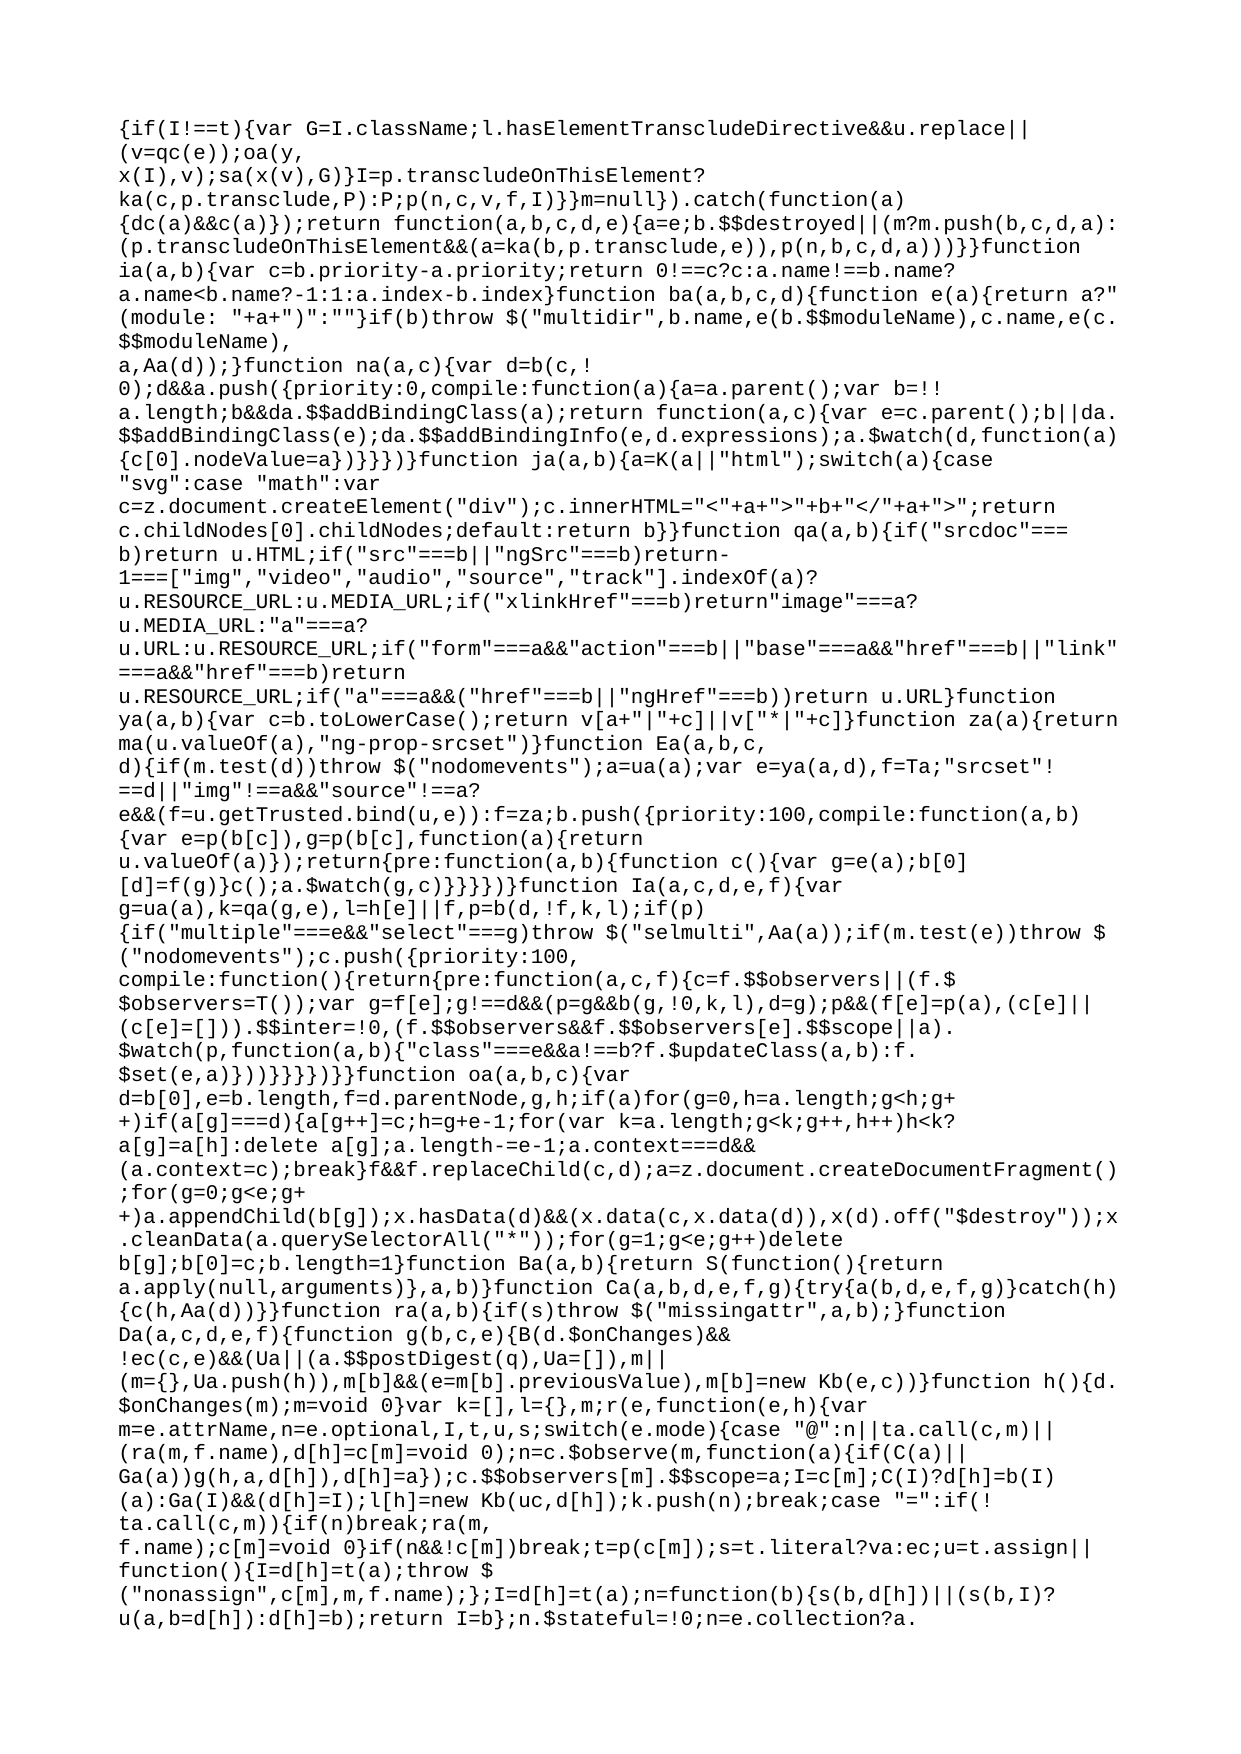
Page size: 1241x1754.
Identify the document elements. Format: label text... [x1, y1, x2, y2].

text !ec(c,e)&&(Ua||(a.$$postDigest(q),Ua=[]),m||(m={},Ua.push(h)),m[b]&&(e=m[b].previousValue),m[b]=new Kb(e,c))}function h(){d.$onChanges(m);m=void 0}var k=[],l={},m;r(e,function(e,h){var m=e.attrName,n=e.optional,I,t,u,s;switch(e.mode){case "@":n||ta.call(c,m)||(ra(m,f.name),d[h]=c[m]=void 0);n=c.$observe(m,function(a){if(C(a)||Ga(a))g(h,a,d[h]),d[h]=a});c.$$observers[m].$$scope=a;I=c[m];C(I)?d[h]=b(I)(a):Ga(I)&&(d[h]=I);l[h]=new Kb(uc,d[h]);k.push(n);break;case "=":if(!ta.call(c,m)){if(n)break;ra(m, [118, 1348, 1122, 1537]
text x(I),v);sa(x(v),G)}I=p.transcludeOnThisElement?ka(c,p.transclude,P):P;p(n,c,v,f,I)}}m=null}).catch(function(a){dc(a)&&c(a)});return function(a,b,c,d,e){a=e;b.$$destroyed||(m?m.push(b,c,d,a):(p.transcludeOnThisElement&&(a=ka(b,p.transclude,e)),p(n,b,c,d,a)))}}function ia(a,b){var c=b.priority-a.priority;return 0!==c?c:a.name!==b.name?a.name<b.name?-1:1:a.index-b.index}function ba(a,b,c,d){function e(a){return a?" (module: "+a+")":""}if(b)throw $("multidir",b.name,e(b.$$moduleName),c.name,e(c.$$moduleName), [118, 165, 1122, 354]
text (a.context=c);break}f&&f.replaceChild(c,d);a=z.document.createDocumentFragment();for(g=0;g<e;g++)a.appendChild(b[g]);x.hasData(d)&&(x.data(c,x.data(d)),x(d).off("$destroy"));x.cleanData(a.querySelectorAll("*"));for(g=1;g<e;g++)delete b[g];b[0]=c;b.length=1}function Ba(a,b){return S(function(){return a.apply(null,arguments)},a,b)}function Ca(a,b,d,e,f,g){try{a(b,d,e,f,g)}catch(h){c(h,Aa(d))}}function ra(a,b){if(s)throw $("missingattr",a,b);}function Da(a,c,d,e,f){function g(b,c,e){B(d.$onChanges)&& [118, 1158, 1122, 1348]
text compile:function(){return{pre:function(a,c,f){c=f.$$observers||(f.$$observers=T());var g=f[e];g!==d&&(p=g&&b(g,!0,k,l),d=g);p&&(f[e]=p(a),(c[e]||(c[e]=[])).$$inter=!0,(f.$$observers&&f.$$observers[e].$$scope||a).$watch(p,function(a,b){"class"===e&&a!==b?f.$updateClass(a,b):f.$set(e,a)}))}}}})}}function oa(a,b,c){var d=b[0],e=b.length,f=d.parentNode,g,h;if(a)for(g=0,h=a.length;g<h;g++)if(a[g]===d){a[g++]=c;h=g+e-1;for(var k=a.length;g<k;g++,h++)h<k?a[g]=a[h]:delete a[g];a.length-=e-1;a.context===d&& [118, 969, 1122, 1158]
text {if(I!==t){var G=I.className;l.hasElementTranscludeDirective&&u.replace||(v=qc(e));oa(y, [118, 118, 1122, 165]
text a,Aa(d));}function na(a,c){var d=b(c,!0);d&&a.push({priority:0,compile:function(a){a=a.parent();var b=!!a.length;b&&da.$$addBindingClass(a);return function(a,c){var e=c.parent();b||da.$$addBindingClass(e);da.$$addBindingInfo(e,d.expressions);a.$watch(d,function(a){c[0].nodeValue=a})}}})}function ja(a,b){a=K(a||"html");switch(a){case "svg":case "math":var c=z.document.createElement("div");c.innerHTML="<"+a+">"+b+"</"+a+">";return c.childNodes[0].childNodes;default:return b}}function qa(a,b){if("srcdoc"=== [118, 354, 1122, 544]
text f.name);c[m]=void 0}if(n&&!c[m])break;t=p(c[m]);s=t.literal?va:ec;u=t.assign||function(){I=d[h]=t(a);throw $("nonassign",c[m],m,f.name);};I=d[h]=t(a);n=function(b){s(b,d[h])||(s(b,I)?u(a,b=d[h]):d[h]=b);return I=b};n.$stateful=!0;n=e.collection?a. [118, 1537, 1122, 1631]
text b)return u.HTML;if("src"===b||"ngSrc"===b)return-1===["img","video","audio","source","track"].indexOf(a)?u.RESOURCE_URL:u.MEDIA_URL;if("xlinkHref"===b)return"image"===a?u.MEDIA_URL:"a"===a?u.URL:u.RESOURCE_URL;if("form"===a&&"action"===b||"base"===a&&"href"===b||"link"===a&&"href"===b)return u.RESOURCE_URL;if("a"===a&&("href"===b||"ngHref"===b))return u.URL}function ya(a,b){var c=b.toLowerCase();return v[a+"|"+c]||v["*|"+c]}function za(a){return ma(u.valueOf(a),"ng-prop-srcset")}function Ea(a,b,c, [118, 544, 1122, 757]
text d){if(m.test(d))throw $("nodomevents");a=ua(a);var e=ya(a,d),f=Ta;"srcset"!==d||"img"!==a&&"source"!==a?e&&(f=u.getTrusted.bind(u,e)):f=za;b.push({priority:100,compile:function(a,b){var e=p(b[c]),g=p(b[c],function(a){return u.valueOf(a)});return{pre:function(a,b){function c(){var g=e(a);b[0][d]=f(g)}c();a.$watch(g,c)}}}})}function Ia(a,c,d,e,f){var g=ua(a),k=qa(g,e),l=h[e]||f,p=b(d,!f,k,l);if(p){if("multiple"===e&&"select"===g)throw $("selmulti",Aa(a));if(m.test(e))throw $("nodomevents");c.push({priority:100, [118, 757, 1122, 969]
